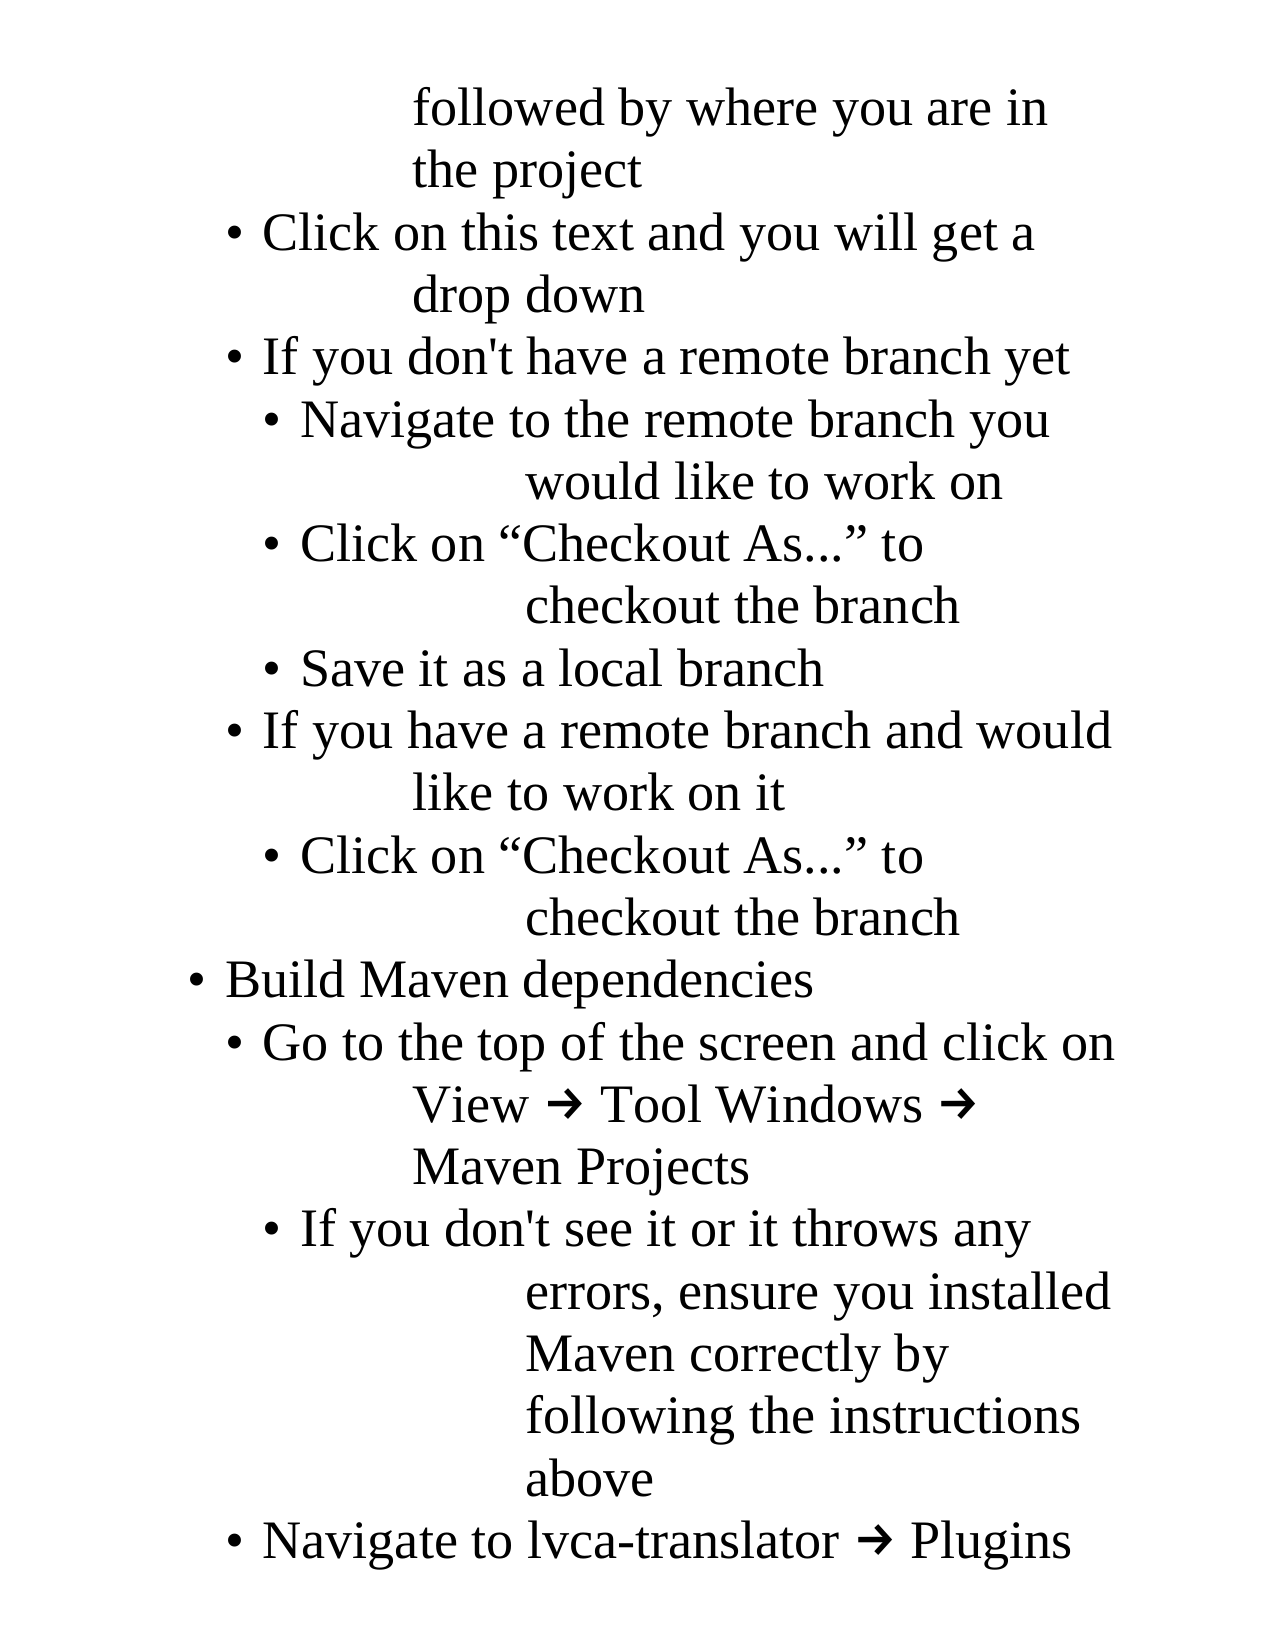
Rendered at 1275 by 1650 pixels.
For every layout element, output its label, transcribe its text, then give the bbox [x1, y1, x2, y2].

list Click on this text and you will get a drop down [225, 199, 1125, 324]
list If you have a remote branch and would like to work on it [225, 698, 1125, 822]
list Build Maven dependencies [187, 947, 1125, 1009]
list If you don't see it or it throws any errors, ensure you installed Maven correctly by following the instructions above [262, 1196, 1125, 1508]
list Navigate to lvca-translator → Plugins [225, 1508, 1125, 1570]
list Go to the top of the screen and click on View → Tool Windows → Maven Projects [225, 1009, 1125, 1196]
list Click on “Checkout As...” to checkout the branch [262, 822, 1125, 947]
list Save it as a local branch [262, 636, 1125, 698]
list If you don't have a remote branch yet [225, 324, 1125, 386]
list followed by where you are in the project [225, 75, 1125, 199]
list Click on “Checkout As...” to checkout the branch [262, 511, 1125, 636]
list Navigate to the remote branch you would like to work on [262, 386, 1125, 511]
